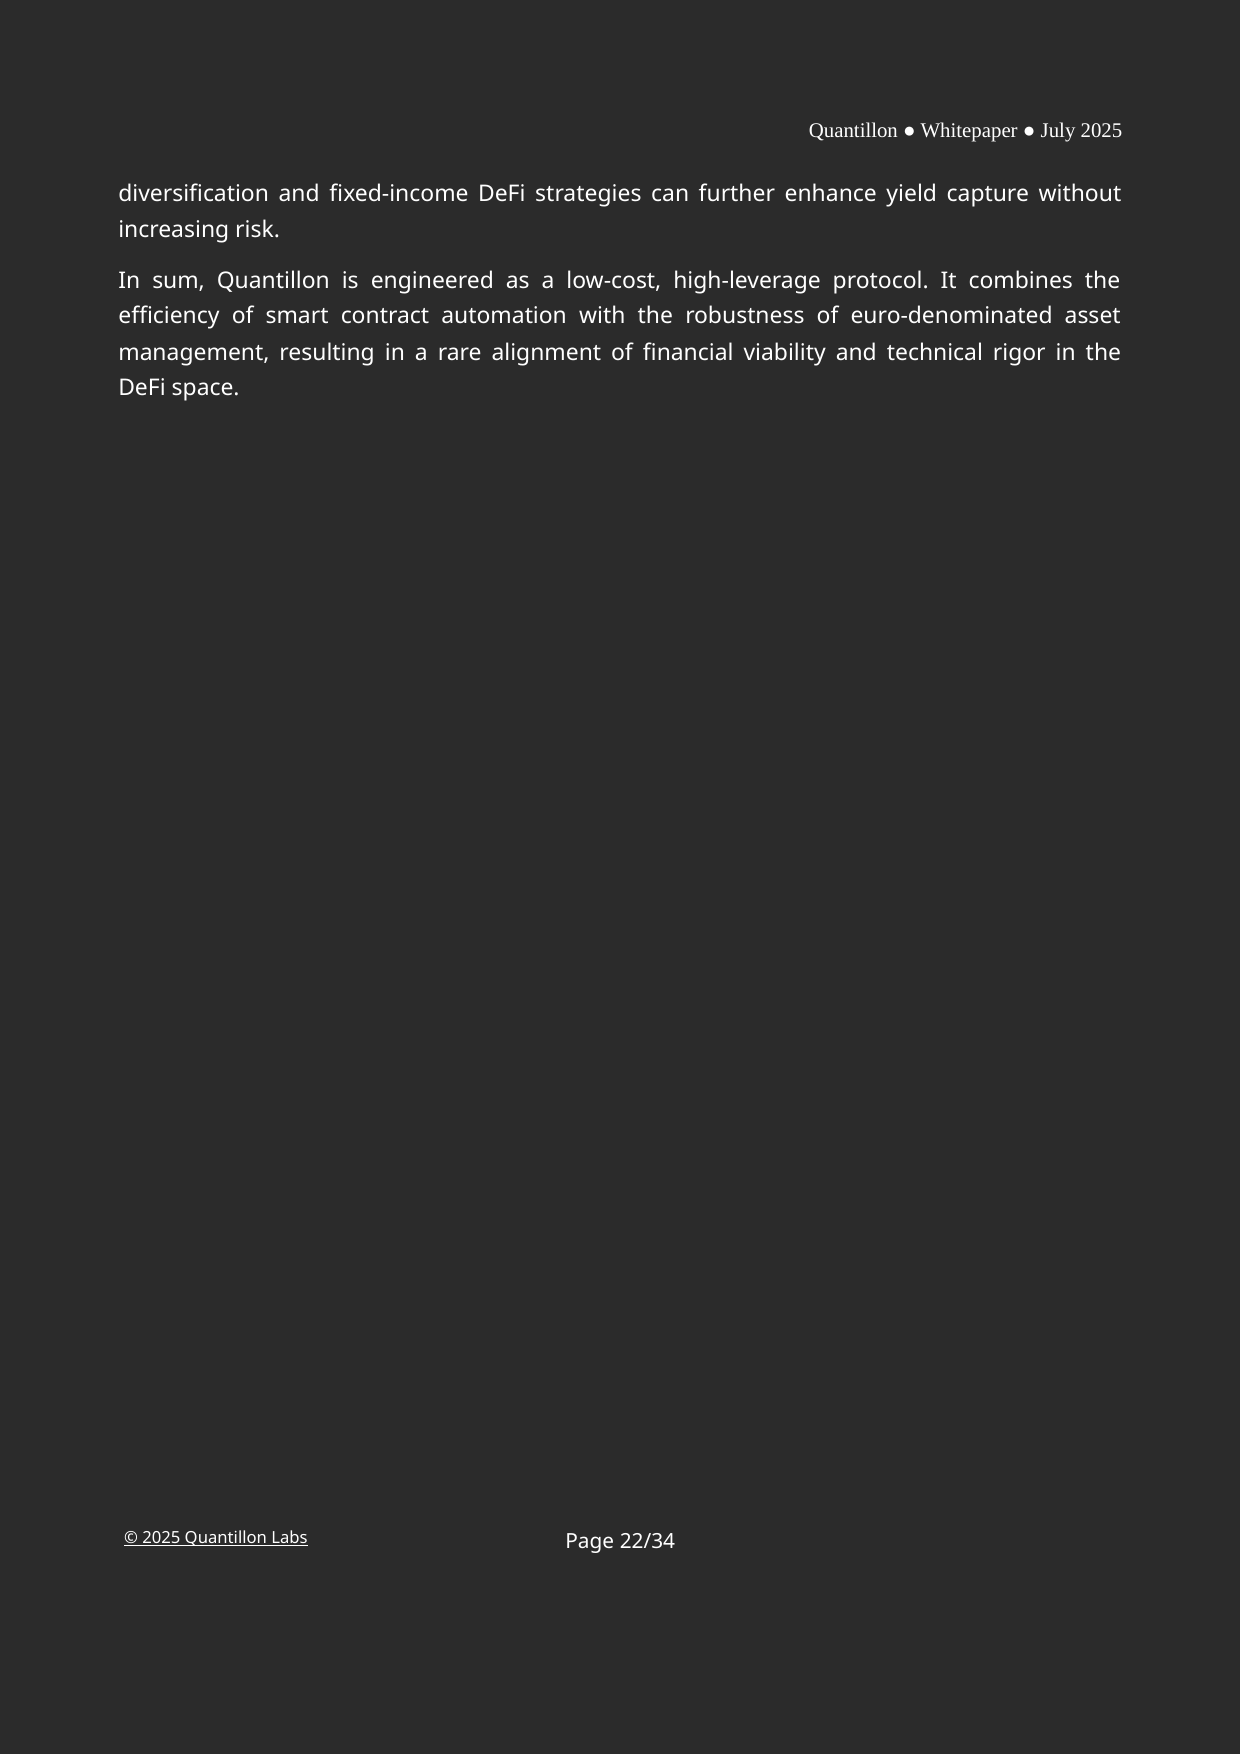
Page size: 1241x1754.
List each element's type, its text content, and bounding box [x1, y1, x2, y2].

text diversification and fixed-income DeFi strategies can further enhance yield capture without increasing risk. [118, 177, 1122, 244]
text In sum, Quantillon is engineered as a low-cost, high-leverage protocol. It combines the efficiency of smart contract automation with the robustness of euro-denominated asset management, resulting in a rare alignment of financial viability and technical rigor in the DeFi space. [118, 263, 1122, 403]
